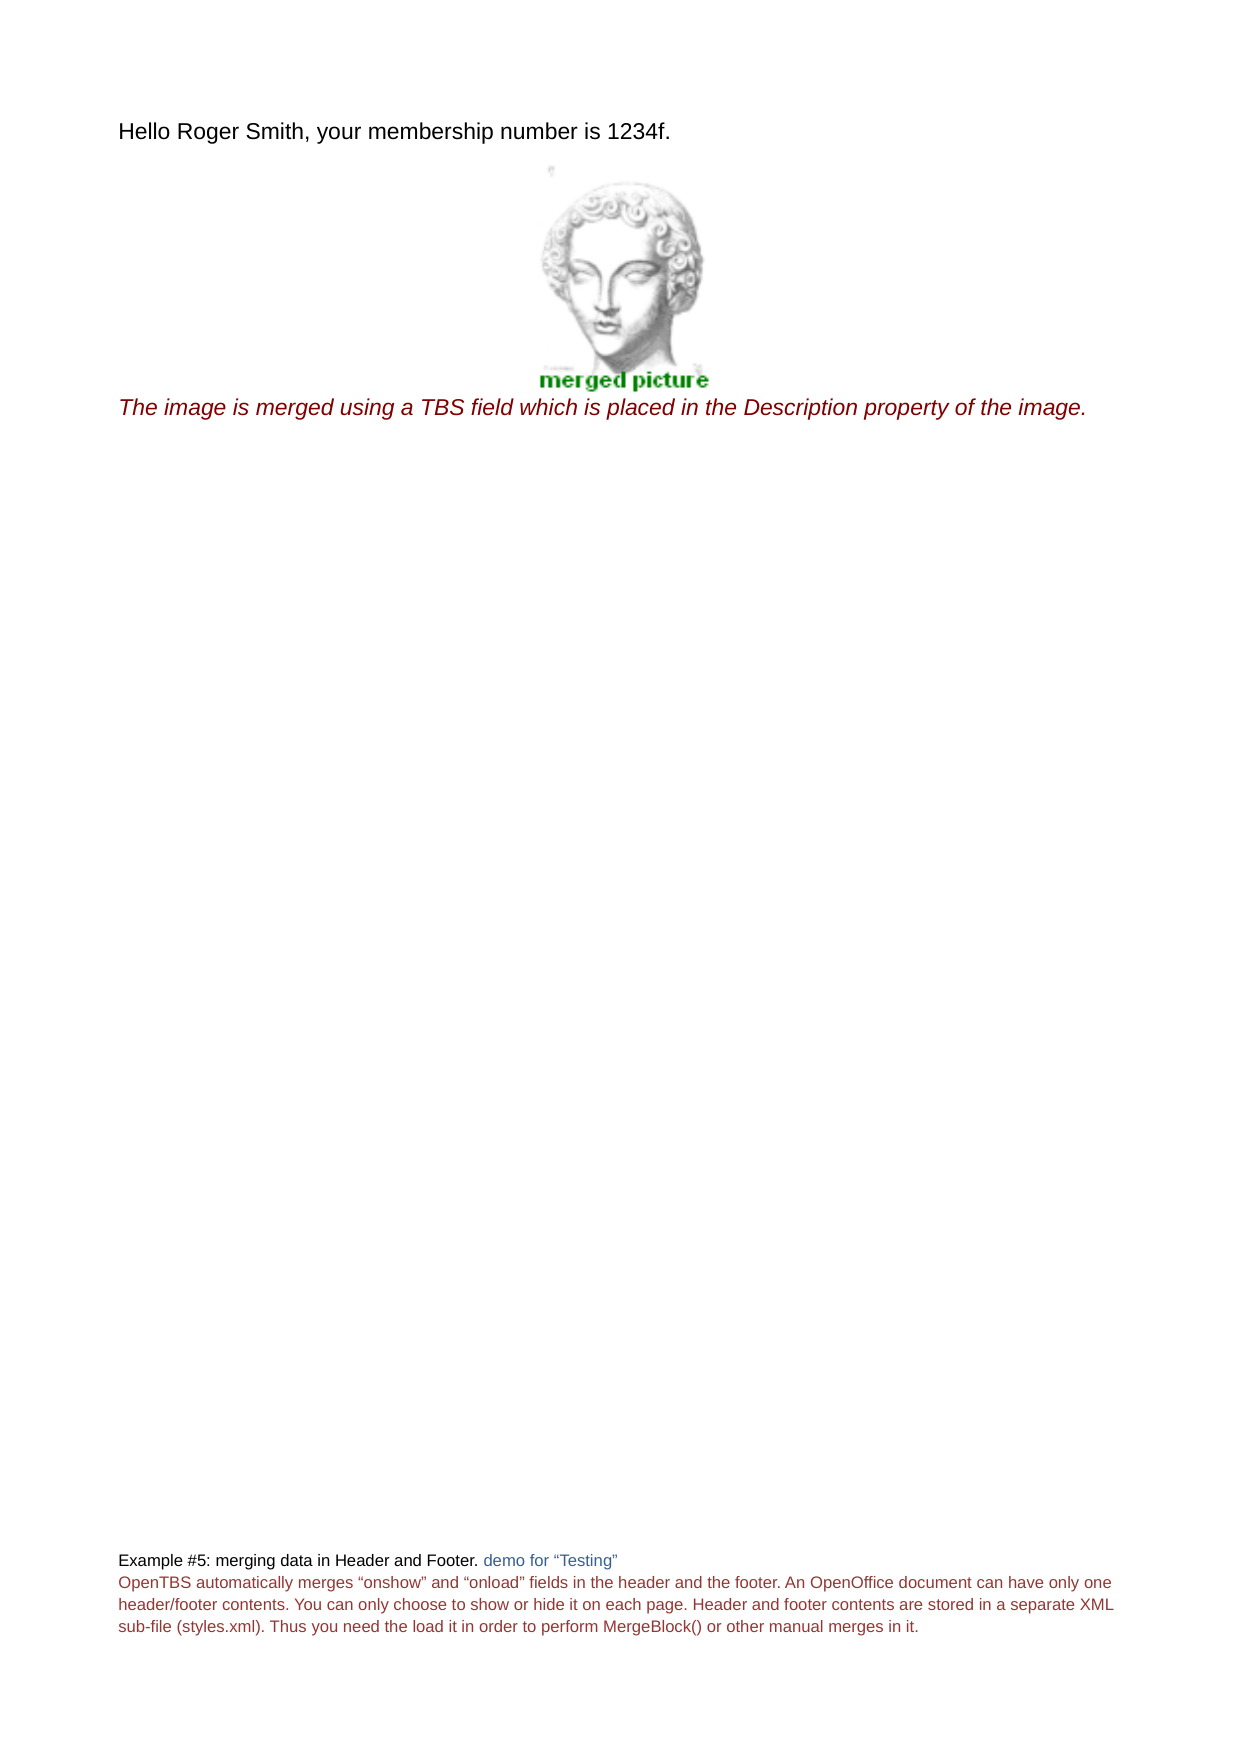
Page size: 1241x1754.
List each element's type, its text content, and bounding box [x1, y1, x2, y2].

picture [527, 157, 713, 394]
text Hello Roger Smith, your membership number is 1234f. [118, 118, 1122, 144]
text The image is merged using a TBS field which is placed in the Description property of the image. [118, 157, 1122, 420]
